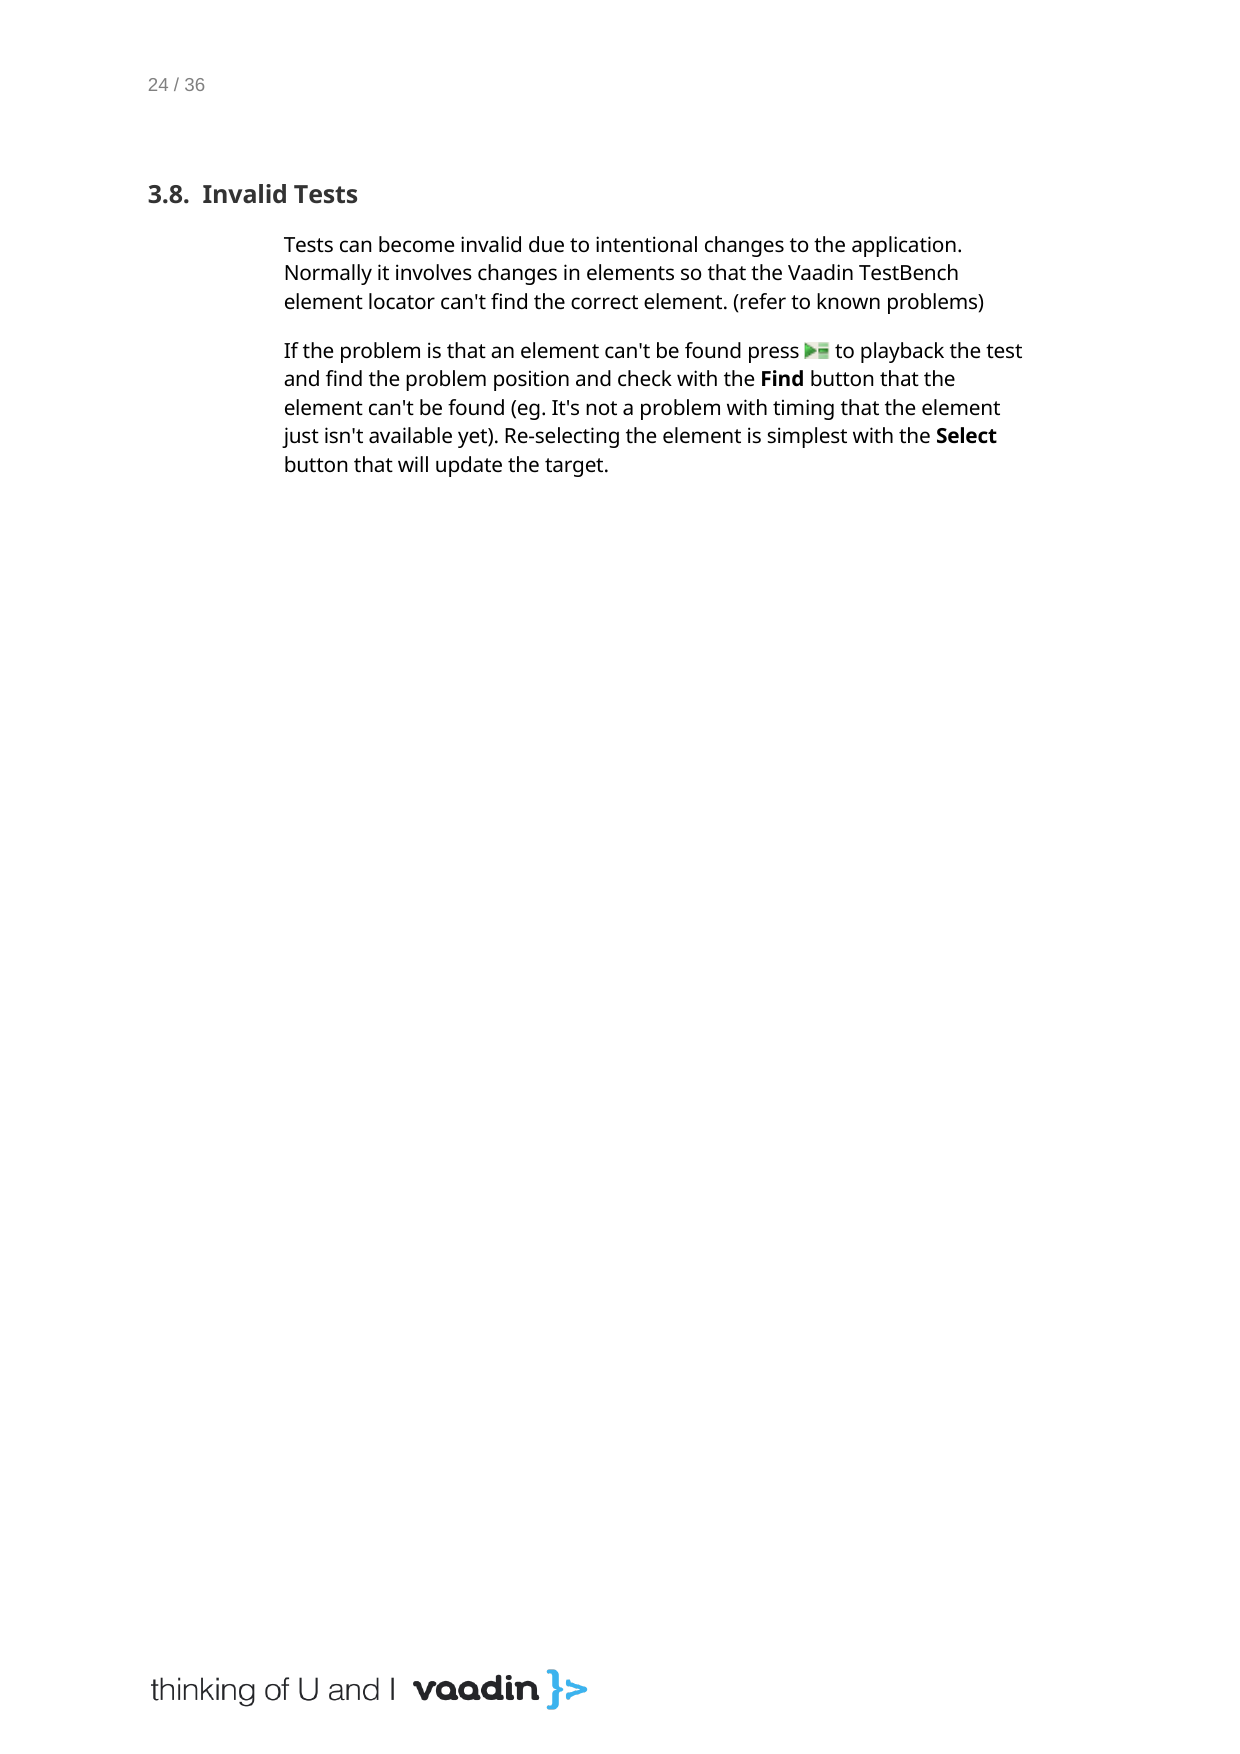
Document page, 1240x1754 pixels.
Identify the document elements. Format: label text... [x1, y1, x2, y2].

text Tests can become invalid due to intentional changes to the application. Normally it involves changes in elements so that the Vaadin TestBench element locator can't find the correct element. (refer to known problems) [283, 230, 1033, 315]
text If the problem is that an element can't be found press to playback the test and find the problem position and check with the Find button that the element can't be found (eg. It's not a problem with timing that the element just isn't available yet). Re-selecting the element is simplest with the Select button that will update the target. [283, 336, 1033, 478]
picture [804, 342, 830, 359]
picture [150, 1665, 590, 1712]
subtitle Invalid Tests [148, 177, 1033, 211]
